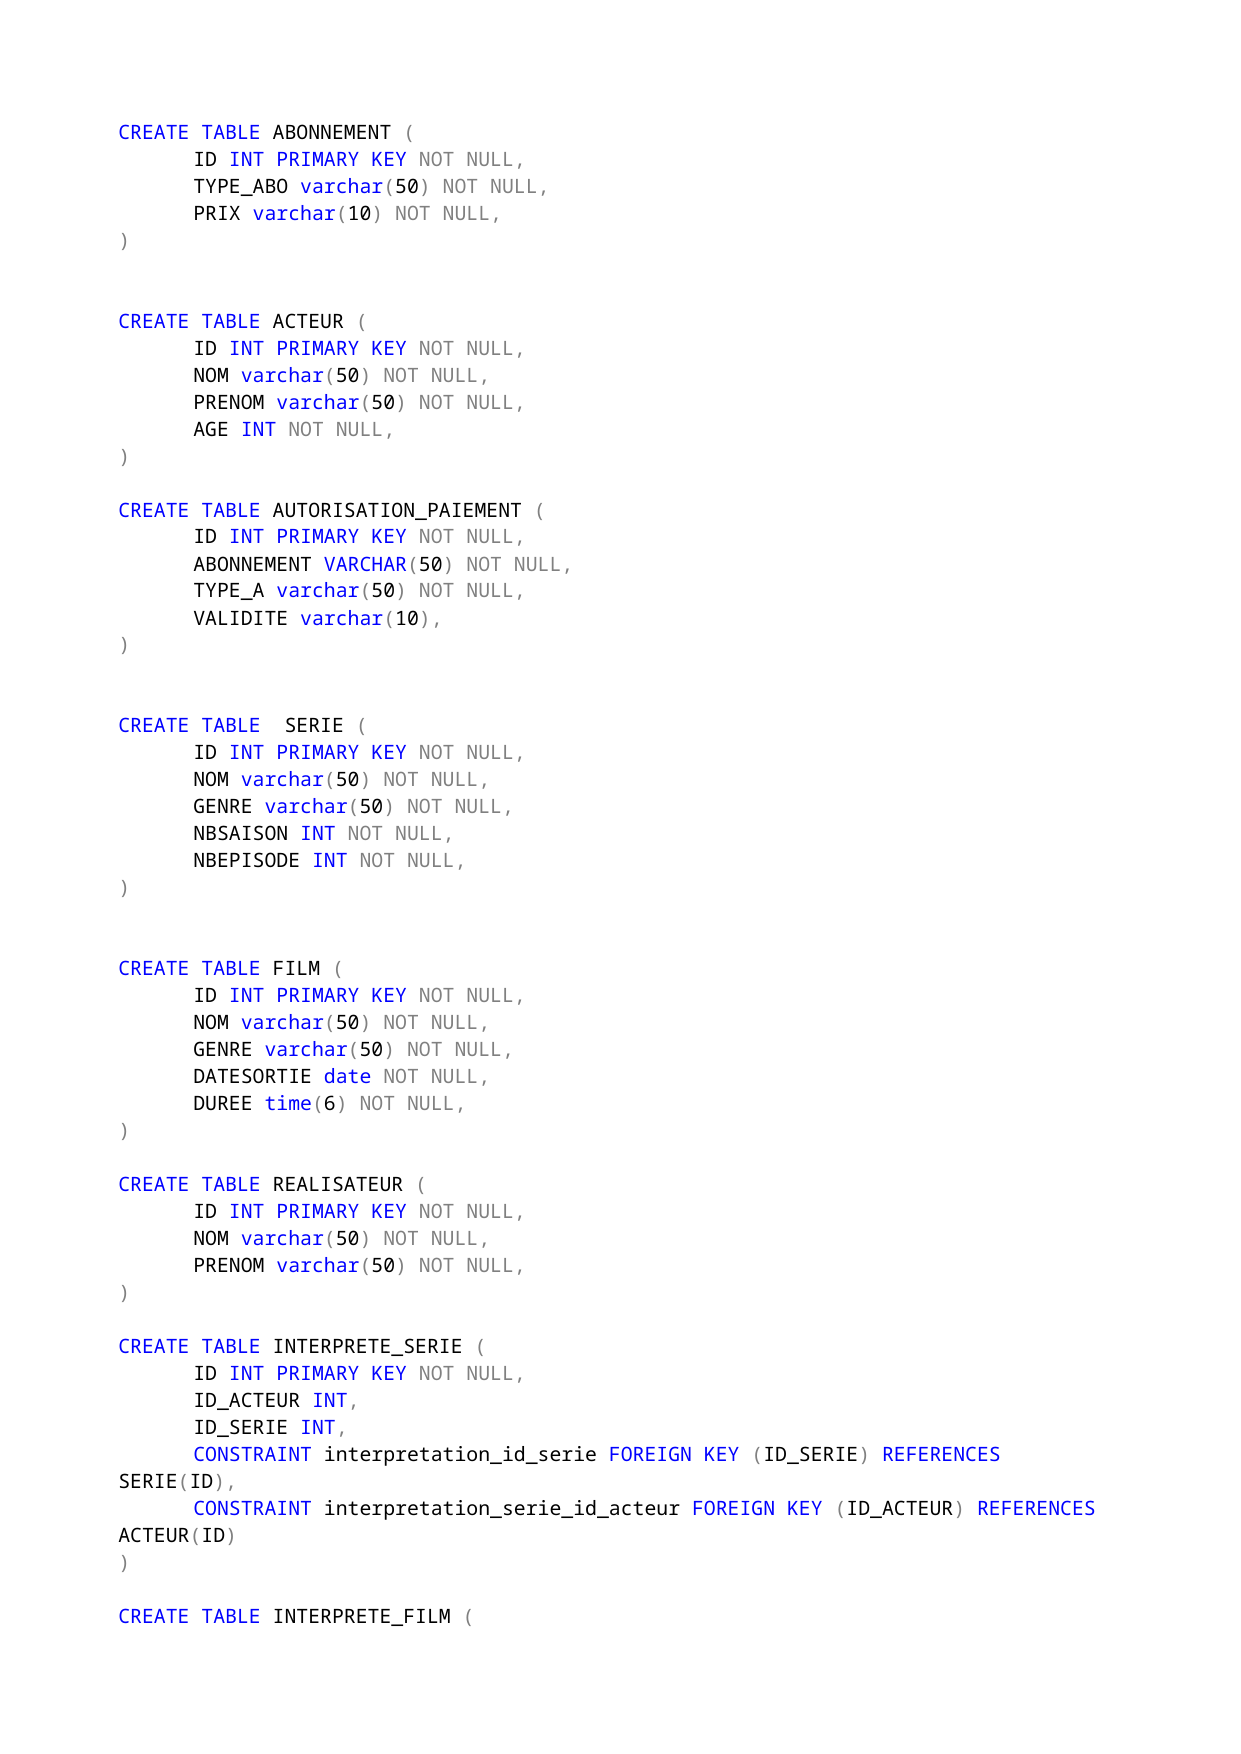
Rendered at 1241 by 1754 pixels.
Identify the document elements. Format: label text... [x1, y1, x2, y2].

text GENRE varchar(50) NOT NULL, [118, 1035, 1122, 1062]
text DUREE time(6) NOT NULL, [118, 1089, 1122, 1116]
text ) [118, 631, 1122, 658]
text ) [118, 873, 1122, 901]
text VALIDITE varchar(10), [118, 604, 1122, 631]
text TYPE_ABO varchar(50) NOT NULL, [118, 172, 1122, 199]
text ID_ACTEUR INT, [118, 1386, 1122, 1413]
text CREATE TABLE SERIE ( [118, 712, 1122, 739]
text GENRE varchar(50) NOT NULL, [118, 793, 1122, 819]
text ) [118, 226, 1122, 253]
text CREATE TABLE REALISATEUR ( [118, 1170, 1122, 1197]
text CREATE TABLE INTERPRETE_FILM ( [118, 1602, 1122, 1629]
text NOM varchar(50) NOT NULL, [118, 361, 1122, 388]
text CREATE TABLE ACTEUR ( [118, 307, 1122, 334]
text ID INT PRIMARY KEY NOT NULL, [118, 523, 1122, 550]
text ID INT PRIMARY KEY NOT NULL, [118, 145, 1122, 172]
text NBSAISON INT NOT NULL, [118, 819, 1122, 847]
text ) [118, 1278, 1122, 1305]
text ) [118, 1548, 1122, 1575]
text ID INT PRIMARY KEY NOT NULL, [118, 1359, 1122, 1386]
text PRIX varchar(10) NOT NULL, [118, 199, 1122, 226]
text ABONNEMENT VARCHAR(50) NOT NULL, [118, 550, 1122, 577]
text TYPE_A varchar(50) NOT NULL, [118, 577, 1122, 604]
text PRENOM varchar(50) NOT NULL, [118, 388, 1122, 415]
text NBEPISODE INT NOT NULL, [118, 847, 1122, 873]
text CREATE TABLE ABONNEMENT ( [118, 118, 1122, 145]
text NOM varchar(50) NOT NULL, [118, 1224, 1122, 1251]
text ID INT PRIMARY KEY NOT NULL, [118, 1197, 1122, 1224]
text CONSTRAINT interpretation_id_serie FOREIGN KEY (ID_SERIE) REFERENCES SERIE(ID), [118, 1440, 1122, 1494]
text CREATE TABLE FILM ( [118, 954, 1122, 981]
text ) [118, 1116, 1122, 1143]
text ID INT PRIMARY KEY NOT NULL, [118, 334, 1122, 361]
text AGE INT NOT NULL, [118, 415, 1122, 442]
text ID INT PRIMARY KEY NOT NULL, [118, 739, 1122, 766]
text NOM varchar(50) NOT NULL, [118, 766, 1122, 793]
text CREATE TABLE INTERPRETE_SERIE ( [118, 1332, 1122, 1359]
text PRENOM varchar(50) NOT NULL, [118, 1251, 1122, 1278]
text DATESORTIE date NOT NULL, [118, 1062, 1122, 1089]
text CREATE TABLE AUTORISATION_PAIEMENT ( [118, 496, 1122, 523]
text ) [118, 442, 1122, 469]
text ID INT PRIMARY KEY NOT NULL, [118, 981, 1122, 1008]
text CONSTRAINT interpretation_serie_id_acteur FOREIGN KEY (ID_ACTEUR) REFERENCES ACTEUR(ID) [118, 1494, 1122, 1548]
text NOM varchar(50) NOT NULL, [118, 1008, 1122, 1035]
text ID_SERIE INT, [118, 1413, 1122, 1440]
